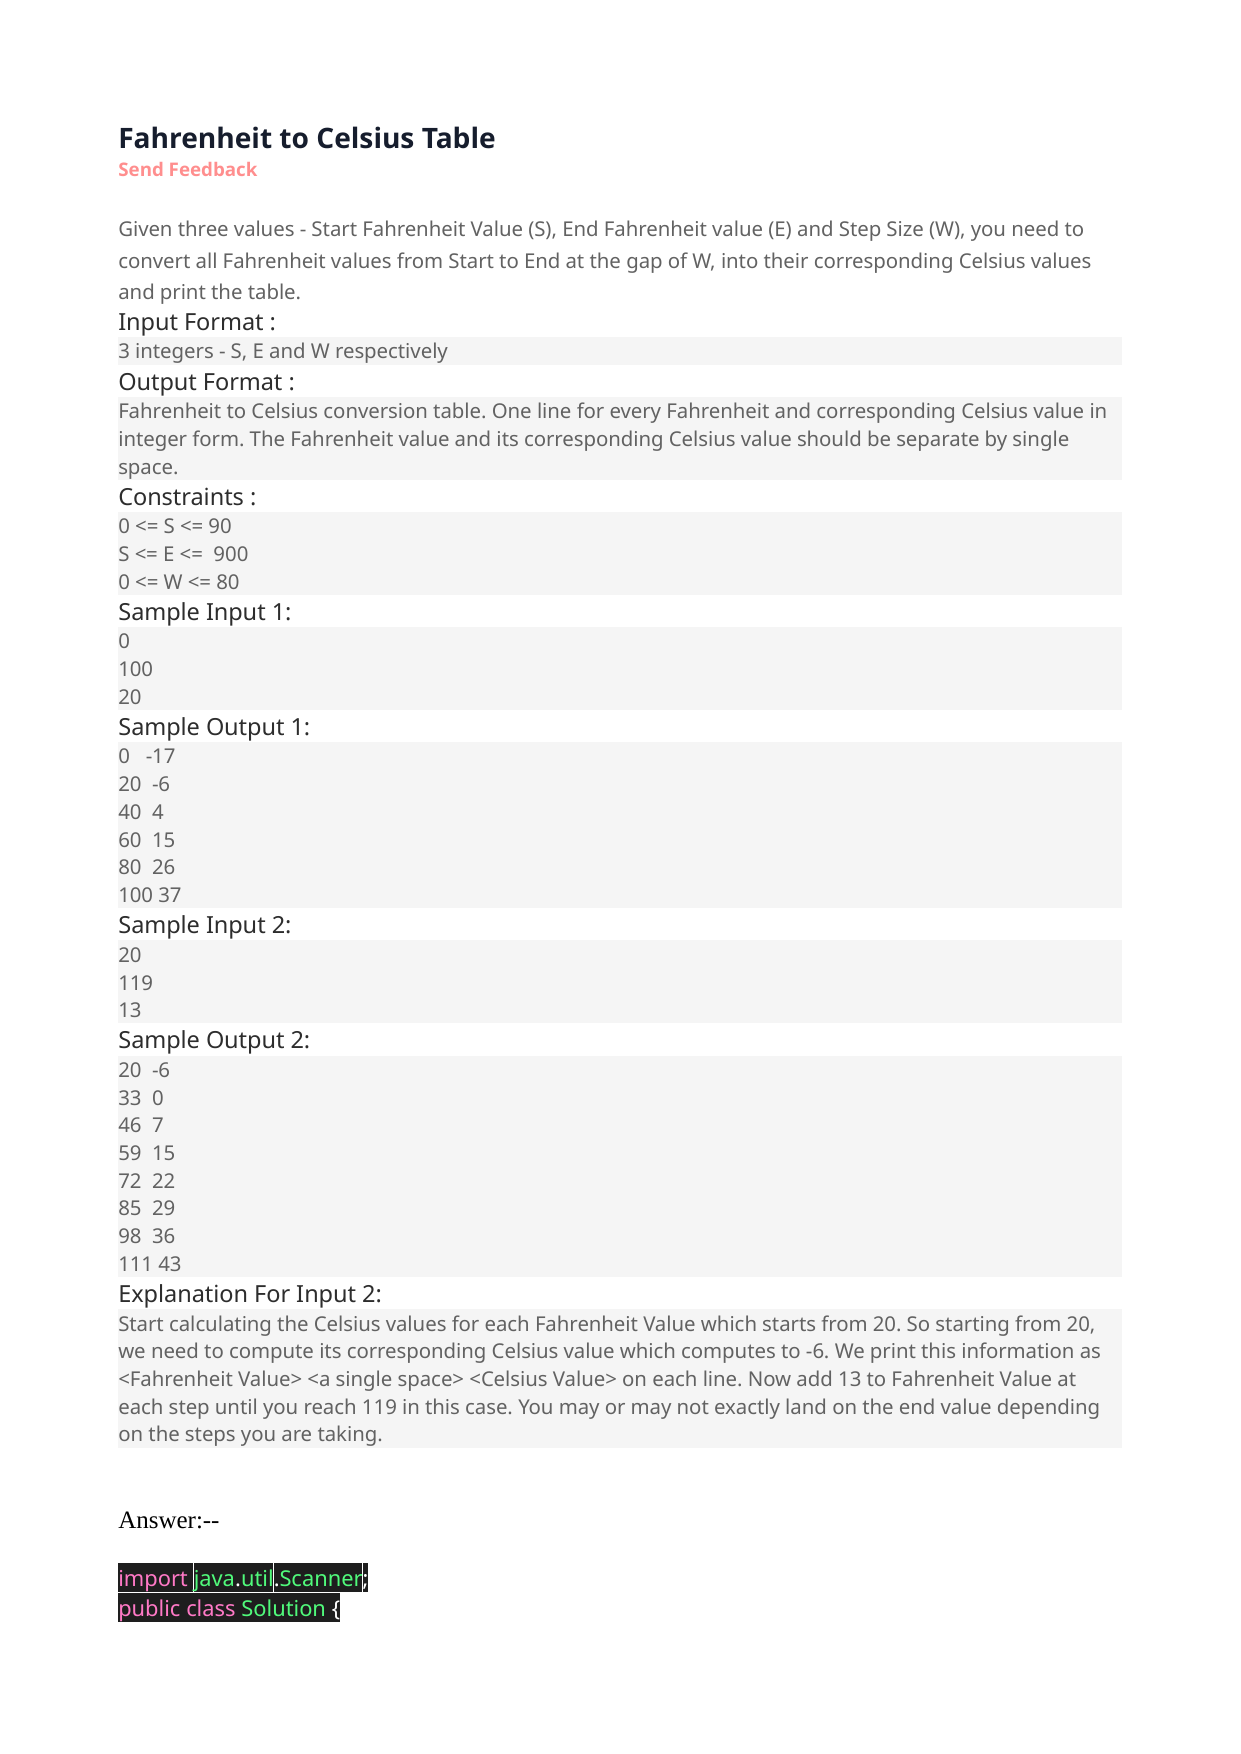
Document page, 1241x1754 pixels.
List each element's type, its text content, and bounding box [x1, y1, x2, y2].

text 33 0 [118, 1083, 1122, 1111]
text 60 15 [118, 825, 1122, 853]
text 46 7 [118, 1111, 1122, 1139]
text 40 4 [118, 798, 1122, 825]
text 20 [118, 940, 1122, 968]
text Send Feedback [118, 156, 1122, 182]
text Start calculating the Celsius values for each Fahrenheit Value which starts from 20. So starting from 20, we need to compute its corresponding Celsius value which computes to -6. We print this information as <Fahrenheit Value> <a single space> <Celsius Value> on each line. Now add 13 to Fahrenheit Value at each step until you reach 119 in this case. You may or may not exactly land on the end value depending on the steps you are taking. [118, 1309, 1122, 1448]
text 59 15 [118, 1139, 1122, 1166]
subtitle Given three values - Start Fahrenheit Value (S), End Fahrenheit value (E) and Step Size (W), you need to convert all Fahrenheit values from Start to End at the gap of W, into their corresponding Celsius values and print the table. [118, 211, 1122, 305]
subtitle Sample Output 2: [118, 1023, 1122, 1056]
text import java.util.Scanner; [118, 1563, 1122, 1592]
text Answer:-- [118, 1505, 1122, 1534]
text 0 <= W <= 80 [118, 567, 1122, 595]
text Fahrenheit to Celsius conversion table. One line for every Fahrenheit and corresponding Celsius value in integer form. The Fahrenheit value and its corresponding Celsius value should be separate by single space. [118, 397, 1122, 480]
text 111 43 [118, 1249, 1122, 1277]
text public class Solution { [118, 1592, 1122, 1622]
subtitle Sample Output 1: [118, 710, 1122, 742]
text 20 [118, 682, 1122, 710]
subtitle Explanation For Input 2: [118, 1277, 1122, 1309]
text 119 [118, 968, 1122, 996]
text 20 -6 [118, 1056, 1122, 1083]
text Fahrenheit to Celsius Table [118, 118, 1122, 156]
subtitle Sample Input 1: [118, 595, 1122, 627]
subtitle Input Format : [118, 305, 1122, 337]
subtitle Output Format : [118, 365, 1122, 397]
text 3 integers - S, E and W respectively [118, 337, 1122, 365]
text 20 -6 [118, 770, 1122, 798]
subtitle Constraints : [118, 480, 1122, 512]
text 100 [118, 655, 1122, 682]
text S <= E <= 900 [118, 540, 1122, 567]
text 72 22 [118, 1166, 1122, 1194]
text 80 26 [118, 853, 1122, 881]
subtitle Sample Input 2: [118, 908, 1122, 940]
text 0 [118, 627, 1122, 655]
text 0 <= S <= 90 [118, 512, 1122, 540]
text 85 29 [118, 1194, 1122, 1222]
text 100 37 [118, 881, 1122, 908]
text 98 36 [118, 1222, 1122, 1249]
text 0 -17 [118, 742, 1122, 770]
text 13 [118, 996, 1122, 1023]
